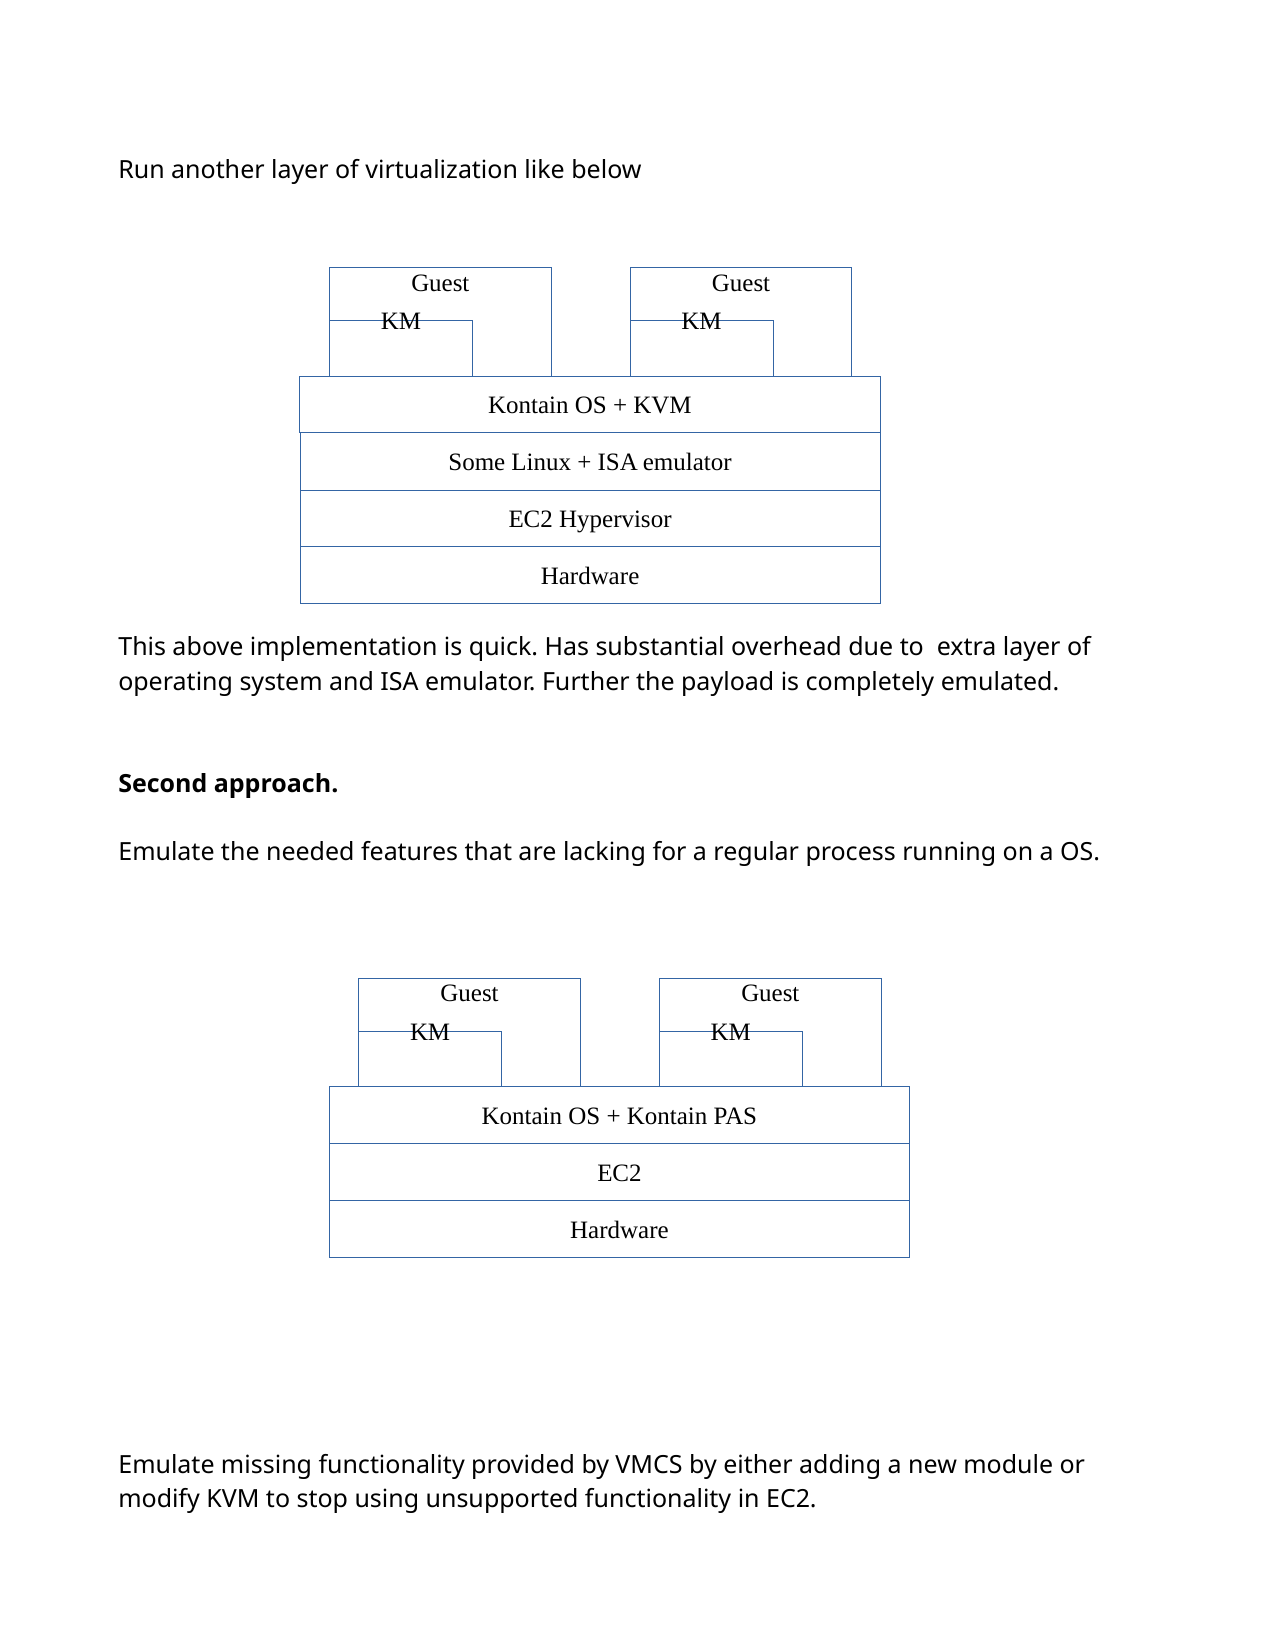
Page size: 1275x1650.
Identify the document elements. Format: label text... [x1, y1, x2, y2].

text Emulate the needed features that are lacking for a regular process running on a OS. [118, 833, 1157, 867]
text Emulate missing functionality provided by VMCS by either adding a new module or modify KVM to stop using unsupported functionality in EC2. [118, 1447, 1157, 1515]
text Run another layer of virtualization like below [118, 152, 1157, 186]
text This above implementation is quick. Has substantial overhead due to extra layer of operating system and ISA emulator. Further the payload is completely emulated. [118, 629, 1157, 697]
text Second approach. [118, 765, 1157, 799]
